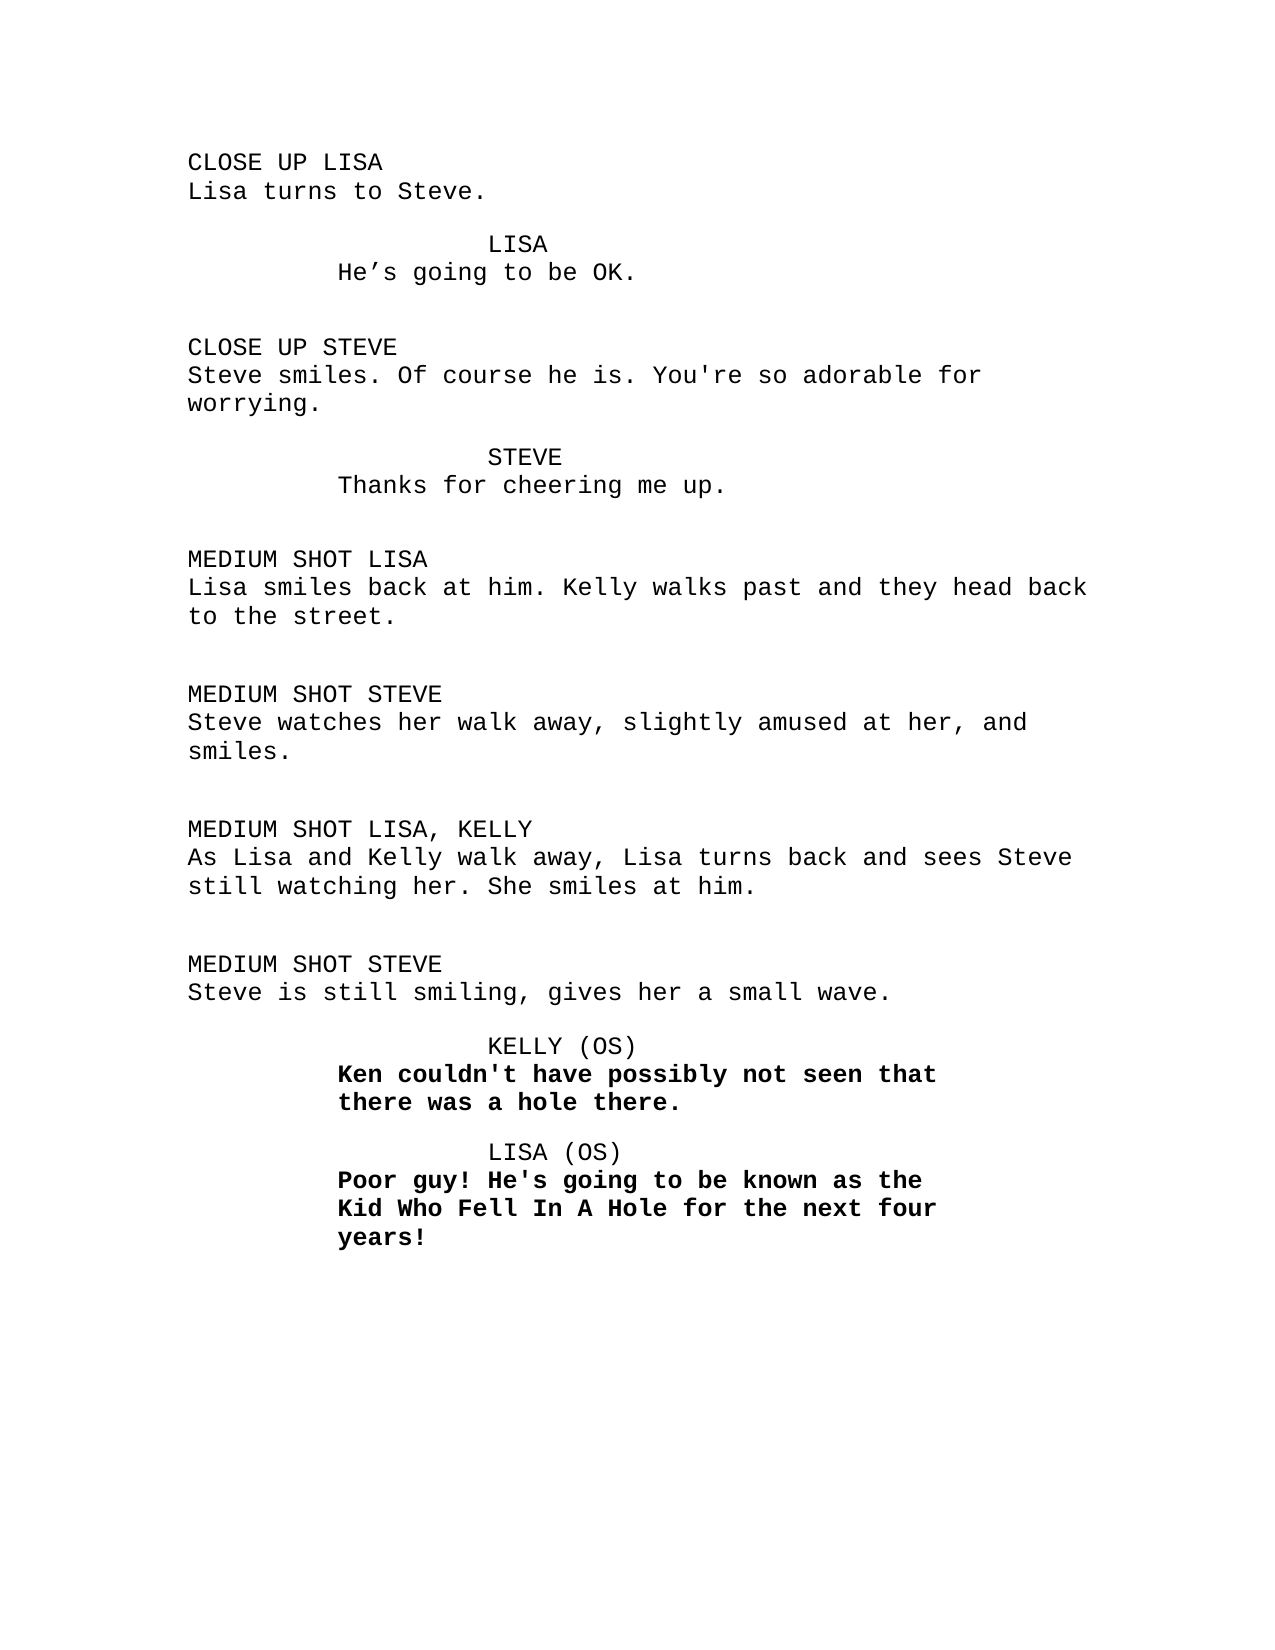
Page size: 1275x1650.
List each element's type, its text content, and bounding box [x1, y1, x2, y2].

subtitle MEDIUM SHOT STEVE [187, 682, 1087, 710]
text KELLY (OS) [187, 1033, 1087, 1062]
text Lisa turns to Steve. [187, 178, 1087, 207]
text He’s going to be OK. [337, 260, 937, 288]
text Steve is still smiling, gives her a small wave. [187, 980, 1087, 1008]
text As Lisa and Kelly walk away, Lisa turns back and sees Steve still watching her. She smiles at him. [187, 845, 1087, 902]
subtitle CLOSE UP STEVE [187, 334, 1087, 362]
subtitle MEDIUM SHOT LISA, KELLY [187, 817, 1087, 845]
text Lisa smiles back at him. Kelly walks past and they head back to the street. [187, 575, 1087, 632]
text LISA [187, 232, 1087, 260]
subtitle MEDIUM SHOT LISA [187, 547, 1087, 575]
text Steve smiles. Of course he is. You're so adorable for worrying. [187, 362, 1087, 419]
text LISA (OS) [187, 1139, 1087, 1167]
text Thanks for cheering me up. [337, 472, 937, 501]
text Ken couldn't have possibly not seen that there was a hole there. [337, 1062, 937, 1118]
subtitle CLOSE UP LISA [187, 150, 1087, 178]
text Poor guy! He's going to be known as the Kid Who Fell In A Hole for the next four years! [337, 1167, 937, 1252]
subtitle MEDIUM SHOT STEVE [187, 952, 1087, 980]
text Steve watches her walk away, slightly amused at her, and smiles. [187, 710, 1087, 767]
text STEVE [187, 444, 1087, 472]
